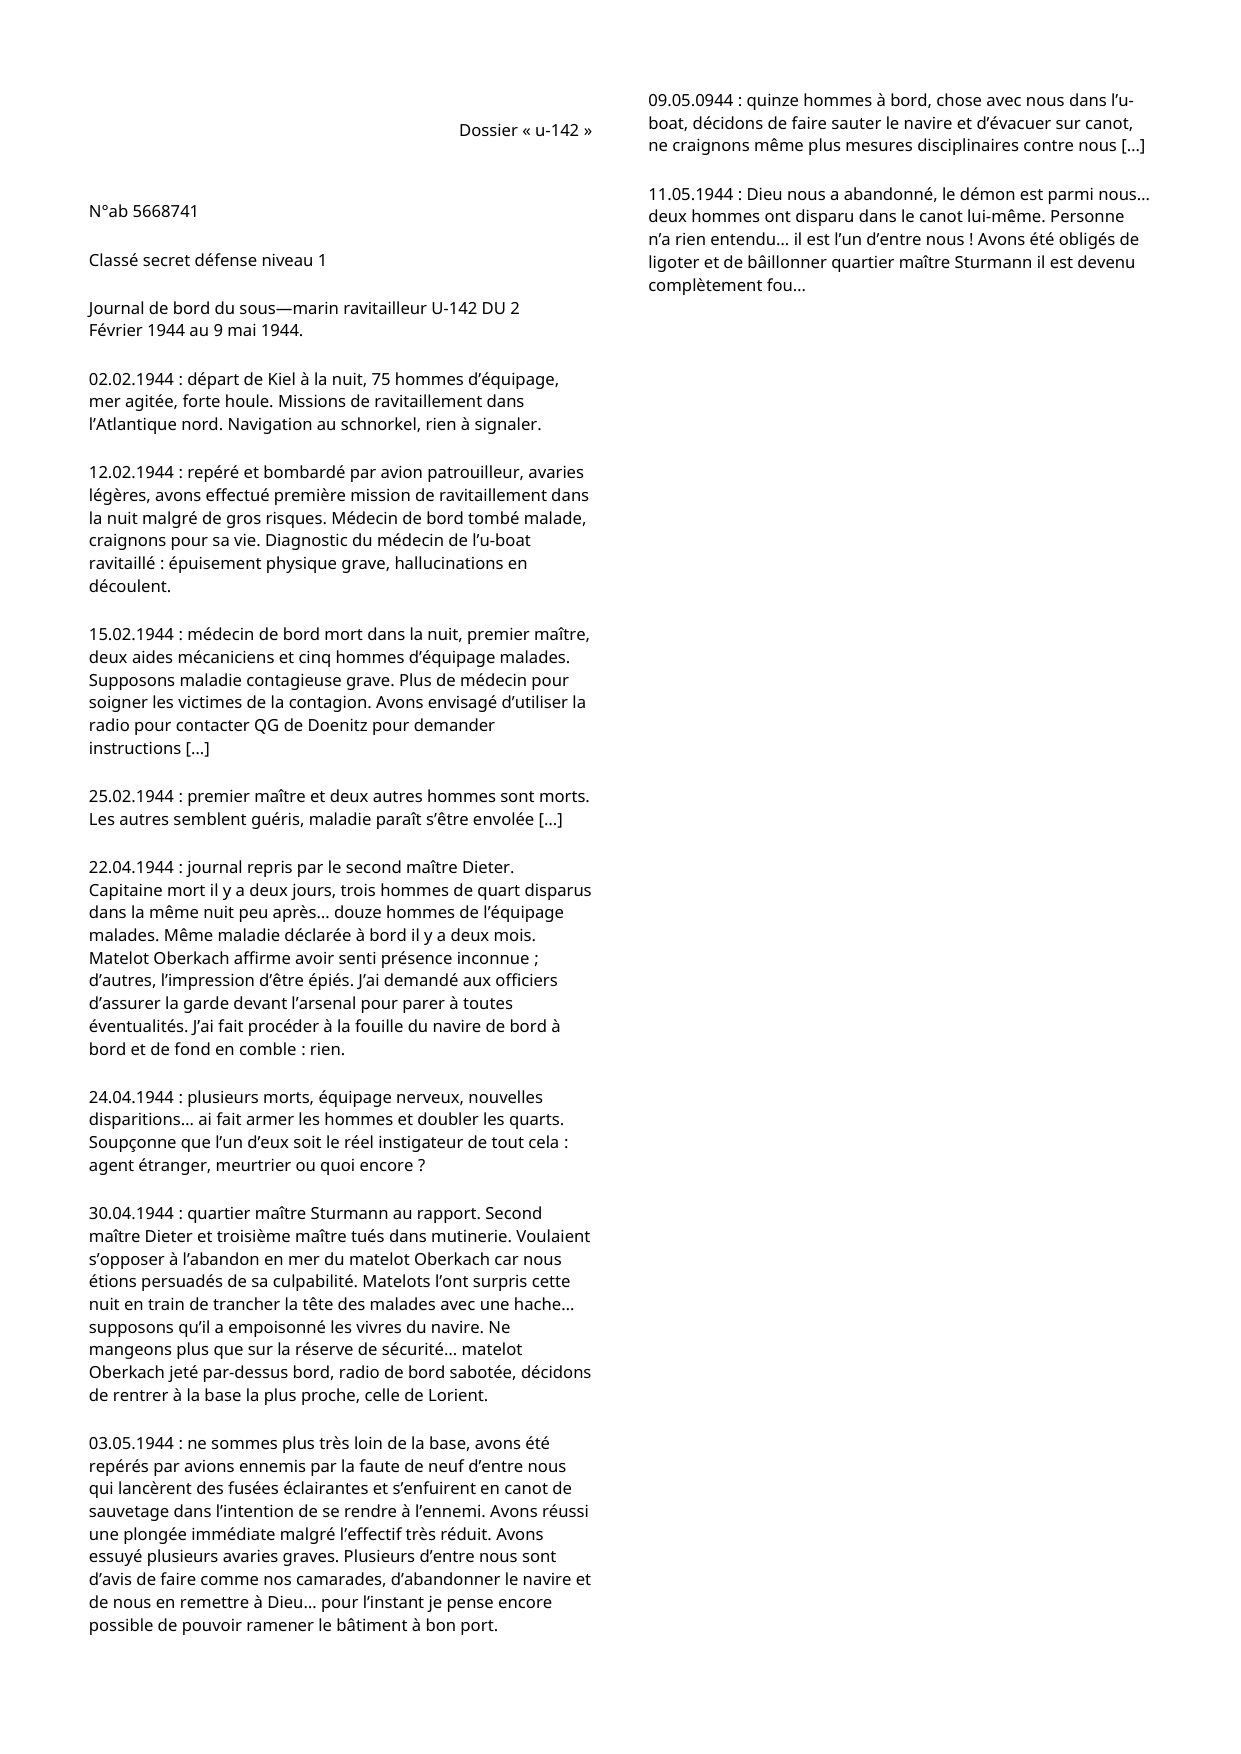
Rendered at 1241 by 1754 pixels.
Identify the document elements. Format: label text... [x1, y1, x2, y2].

text 22.04.1944 : journal repris par le second maître Dieter. Capitaine mort il y a deux jours, trois hommes de quart disparus dans la même nuit peu après… douze hommes de l’équipage malades. Même maladie déclarée à bord il y a deux mois. Matelot Oberkach affirme avoir senti présence inconnue ; d’autres, l’impression d’être épiés. J’ai demandé aux officiers d’assurer la garde devant l’arsenal pour parer à toutes éventualités. J’ai fait procéder à la fouille du navire de bord à bord et de fond en comble : rien. [89, 855, 592, 1060]
text 12.02.1944 : repéré et bombardé par avion patrouilleur, avaries légères, avons effectué première mission de ravitaillement dans la nuit malgré de gros risques. Médecin de bord tombé malade, craignons pour sa vie. Diagnostic du médecin de l’u-boat ravitaillé : épuisement physique grave, hallucinations en découlent. [89, 461, 592, 597]
text Classé secret défense niveau 1 [89, 248, 592, 271]
text 30.04.1944 : quartier maître Sturmann au rapport. Second maître Dieter et troisième maître tués dans mutinerie. Voulaient s’opposer à l’abandon en mer du matelot Oberkach car nous étions persuadés de sa culpabilité. Matelots l’ont surpris cette nuit en train de trancher la tête des malades avec une hache… supposons qu’il a empoisonné les vivres du navire. Ne mangeons plus que sur la réserve de sécurité… matelot Oberkach jeté par-dessus bord, radio de bord sabotée, décidons de rentrer à la base la plus proche, celle de Lorient. [89, 1202, 592, 1406]
text 15.02.1944 : médecin de bord mort dans la nuit, premier maître, deux aides mécaniciens et cinq hommes d’équipage malades. Supposons maladie contagieuse grave. Plus de médecin pour soigner les victimes de la contagion. Avons envisagé d’utiliser la radio pour contacter QG de Doenitz pour demander instructions […] [89, 623, 592, 759]
text 24.04.1944 : plusieurs morts, équipage nerveux, nouvelles disparitions… ai fait armer les hommes et doubler les quarts. Soupçonne que l’un d’eux soit le réel instigateur de tout cela : agent étranger, meurtrier ou quoi encore ? [89, 1085, 592, 1176]
text 03.05.1944 : ne sommes plus très loin de la base, avons été repérés par avions ennemis par la faute de neuf d’entre nous qui lancèrent des fusées éclairantes et s’enfuirent en canot de sauvetage dans l’intention de se rendre à l’ennemi. Avons réussi une plongée immédiate malgré l’effectif très réduit. Avons essuyé plusieurs avaries graves. Plusieurs d’entre nous sont d’avis de faire comme nos camarades, d’abandonner le navire et de nous en remettre à Dieu… pour l’instant je pense encore possible de pouvoir ramener le bâtiment à bon port. [89, 1432, 592, 1636]
text Journal de bord du sous—marin ravitailleur U-142 DU 2 [89, 296, 592, 319]
text 09.05.0944 : quinze hommes à bord, chose avec nous dans l’u-boat, décidons de faire sauter le navire et d’évacuer sur canot, ne craignons même plus mesures disciplinaires contre nous […] [648, 89, 1151, 157]
text 25.02.1944 : premier maître et deux autres hommes sont morts. Les autres semblent guéris, maladie paraît s’être envolée […] [89, 784, 592, 830]
text Février 1944 au 9 mai 1944. [89, 319, 592, 342]
text Dossier « u-142 » [89, 118, 592, 141]
text N°ab 5668741 [89, 200, 592, 223]
text 02.02.1944 : départ de Kiel à la nuit, 75 hommes d’équipage, mer agitée, forte houle. Missions de ravitaillement dans l’Atlantique nord. Navigation au schnorkel, rien à signaler. [89, 367, 592, 435]
text 11.05.1944 : Dieu nous a abandonné, le démon est parmi nous… deux hommes ont disparu dans le canot lui-même. Personne n’a rien entendu… il est l’un d’entre nous ! Avons été obligés de ligoter et de bâillonner quartier maître Sturmann il est devenu complètement fou… [648, 182, 1151, 296]
